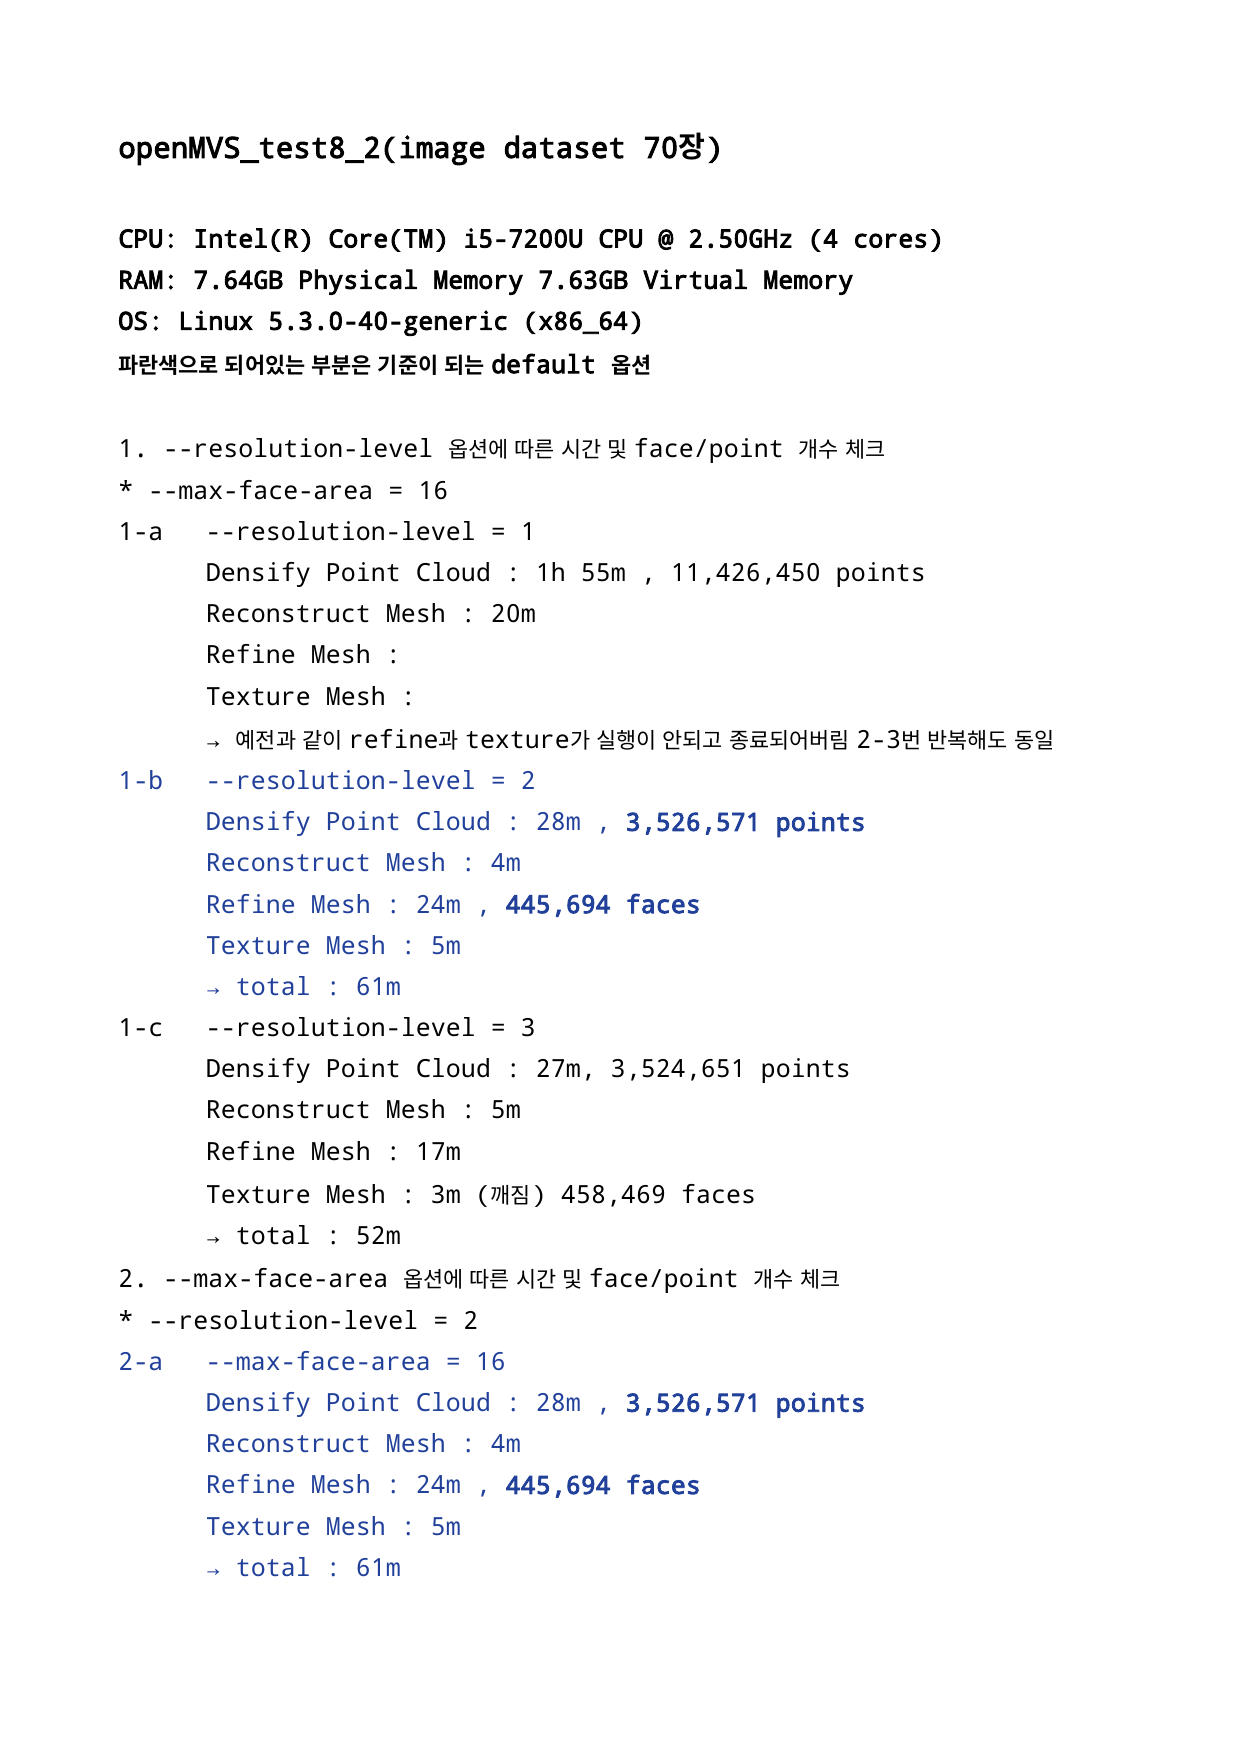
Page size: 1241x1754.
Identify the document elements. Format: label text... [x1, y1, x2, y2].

text Densify Point Cloud : 27m, 3,524,651 points [118, 1054, 1122, 1084]
text 파란색으로 되어있는 부분은 기준이 되는 default 옵션 [118, 348, 1122, 379]
text Refine Mesh : [118, 641, 1122, 670]
text Reconstruct Mesh : 4m [118, 1429, 1122, 1459]
text Reconstruct Mesh : 5m [118, 1096, 1122, 1125]
text Densify Point Cloud : 28m , 3,526,571 points [118, 807, 1122, 837]
text → 예전과 같이 refine과 texture가 실행이 안되고 종료되어버림 2-3번 반복해도 동일 [118, 723, 1122, 754]
text Reconstruct Mesh : 20m [118, 599, 1122, 629]
text → total : 61m [118, 972, 1122, 1001]
text * --max-face-area = 16 [118, 476, 1122, 505]
text Texture Mesh : 5m [118, 1512, 1122, 1541]
text Texture Mesh : [118, 682, 1122, 711]
text CPU: Intel(R) Core(TM) i5-7200U CPU @ 2.50GHz (4 cores) [118, 224, 1122, 253]
text openMVS_test8_2(image dataset 70장) [118, 124, 1122, 166]
text Densify Point Cloud : 28m , 3,526,571 points [118, 1388, 1122, 1418]
text Texture Mesh : 5m [118, 931, 1122, 960]
text Reconstruct Mesh : 4m [118, 849, 1122, 878]
text Texture Mesh : 3m (깨짐) 458,469 faces [118, 1178, 1122, 1209]
text → total : 61m [118, 1553, 1122, 1582]
text Densify Point Cloud : 1h 55m , 11,426,450 points [118, 558, 1122, 587]
text OS: Linux 5.3.0-40-generic (x86_64) [118, 307, 1122, 336]
text Refine Mesh : 17m [118, 1137, 1122, 1166]
text 2-a --max-face-area = 16 [118, 1347, 1122, 1376]
text → total : 52m [118, 1221, 1122, 1251]
text Refine Mesh : 24m , 445,694 faces [118, 890, 1122, 919]
text 1-c --resolution-level = 3 [118, 1013, 1122, 1042]
text 1-b --resolution-level = 2 [118, 766, 1122, 796]
text 2. --max-face-area 옵션에 따른 시간 및 face/point 개수 체크 [118, 1262, 1122, 1294]
text Refine Mesh : 24m , 445,694 faces [118, 1471, 1122, 1500]
text 1-a --resolution-level = 1 [118, 517, 1122, 546]
text * --resolution-level = 2 [118, 1306, 1122, 1335]
text RAM: 7.64GB Physical Memory 7.63GB Virtual Memory [118, 265, 1122, 295]
text 1. --resolution-level 옵션에 따른 시간 및 face/point 개수 체크 [118, 432, 1122, 464]
